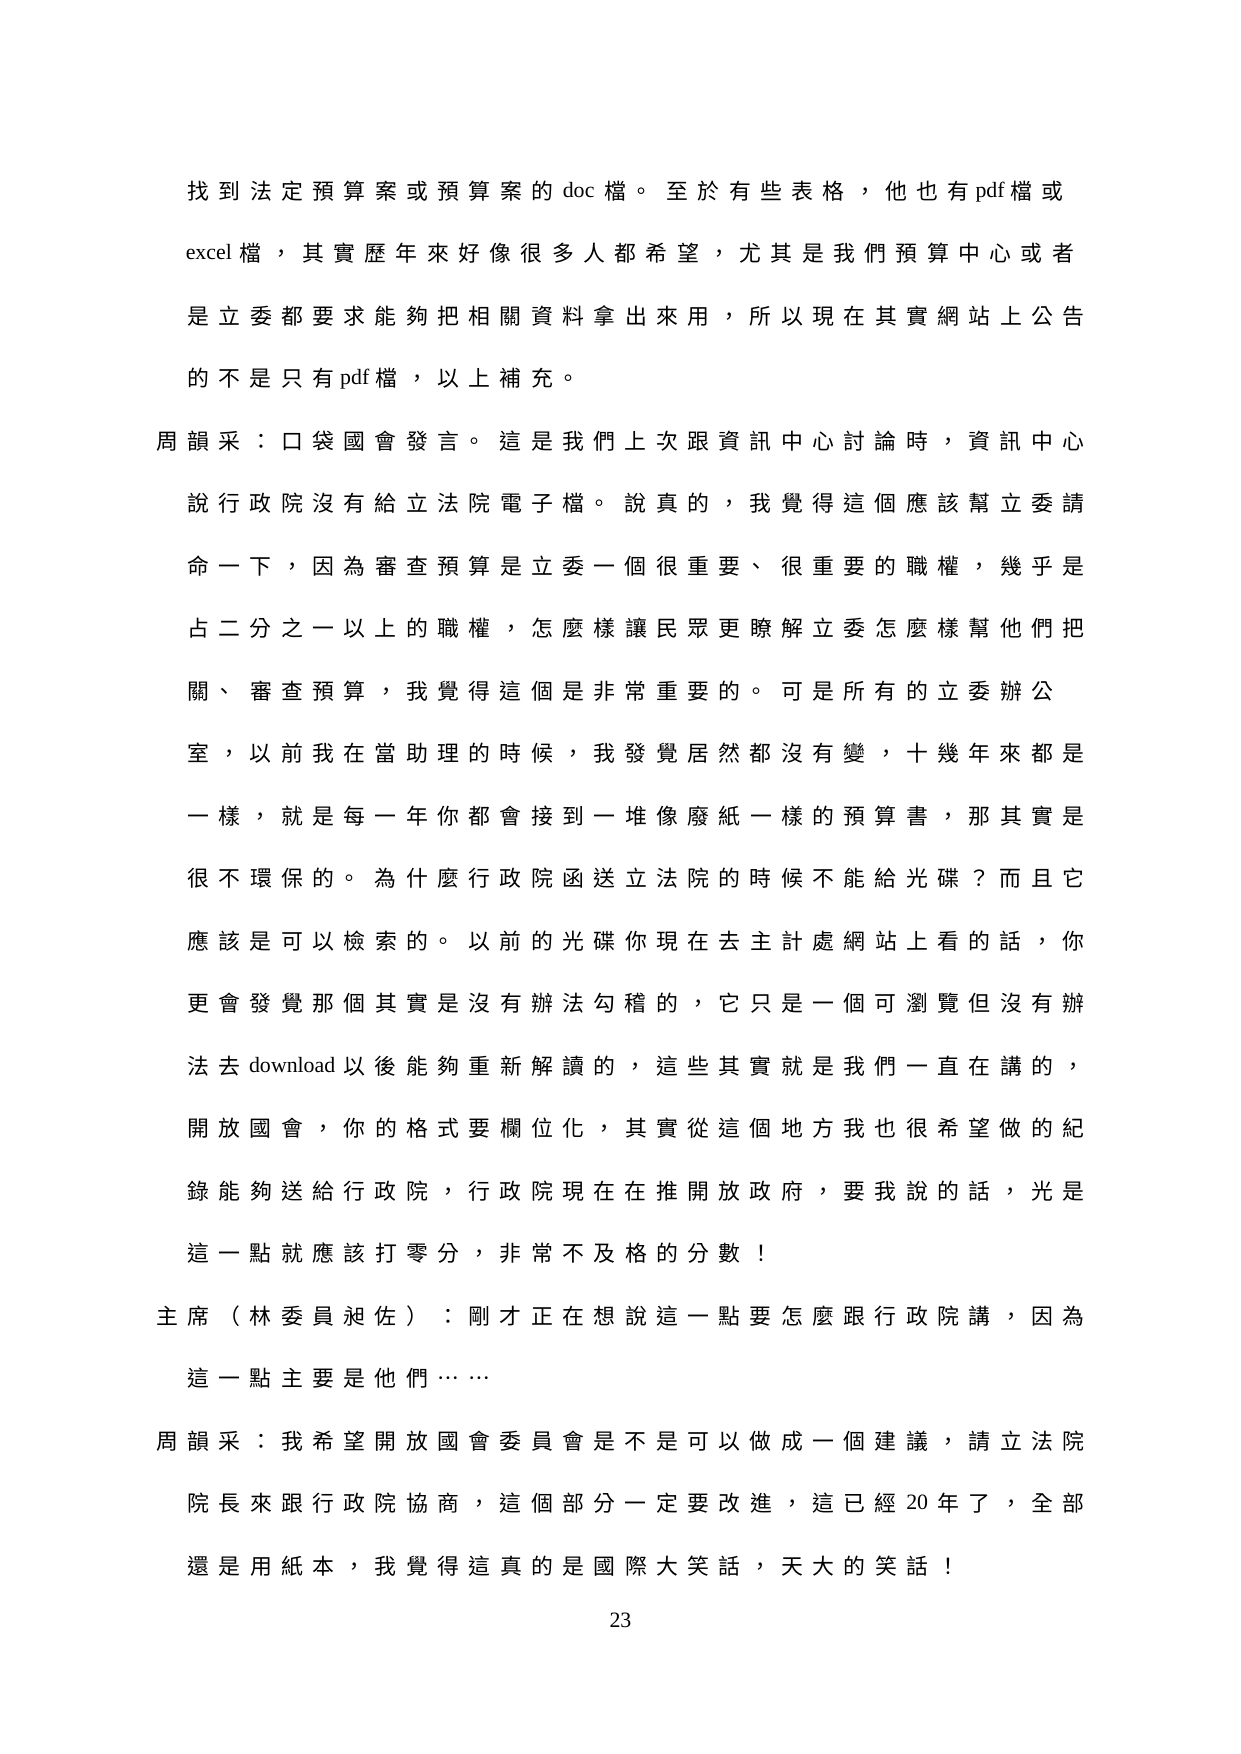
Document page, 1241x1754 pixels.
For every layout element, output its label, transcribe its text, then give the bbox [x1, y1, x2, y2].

text 找到法定預算案或預算案的doc檔。至於有些表格，他也有pdf檔或excel檔，其實歷年來好像很多人都希望，尤其是我們預算中心或者是立委都要求能夠把相關資料拿出來用，所以現在其實網站上公告的不是只有pdf檔，以上補充。 [151, 158, 1089, 408]
text 主席（林委員昶佐）：剛才正在想說這一點要怎麼跟行政院講，因為這一點主要是他們…… [151, 1283, 1089, 1408]
text 周韻采：口袋國會發言。這是我們上次跟資訊中心討論時，資訊中心說行政院沒有給立法院電子檔。說真的，我覺得這個應該幫立委請命一下，因為審查預算是立委一個很重要、很重要的職權，幾乎是占二分之一以上的職權，怎麼樣讓民眾更瞭解立委怎麼樣幫他們把關、審查預算，我覺得這個是非常重要的。可是所有的立委辦公室，以前我在當助理的時候，我發覺居然都沒有變，十幾年來都是一樣，就是每一年你都會接到一堆像廢紙一樣的預算書，那其實是很不環保的。為什麼行政院函送立法院的時候不能給光碟？而且它應該是可以檢索的。以前的光碟你現在去主計處網站上看的話，你更會發覺那個其實是沒有辦法勾稽的，它只是一個可瀏覽但沒有辦法去download以後能夠重新解讀的，這些其實就是我們一直在講的，開放國會，你的格式要欄位化，其實從這個地方我也很希望做的紀錄能夠送給行政院，行政院現在在推開放政府，要我說的話，光是這一點就應該打零分，非常不及格的分數！ [151, 408, 1089, 1283]
text 周韻采：我希望開放國會委員會是不是可以做成一個建議，請立法院院長來跟行政院協商，這個部分一定要改進，這已經20年了，全部還是用紙本，我覺得這真的是國際大笑話，天大的笑話！ [151, 1408, 1089, 1596]
